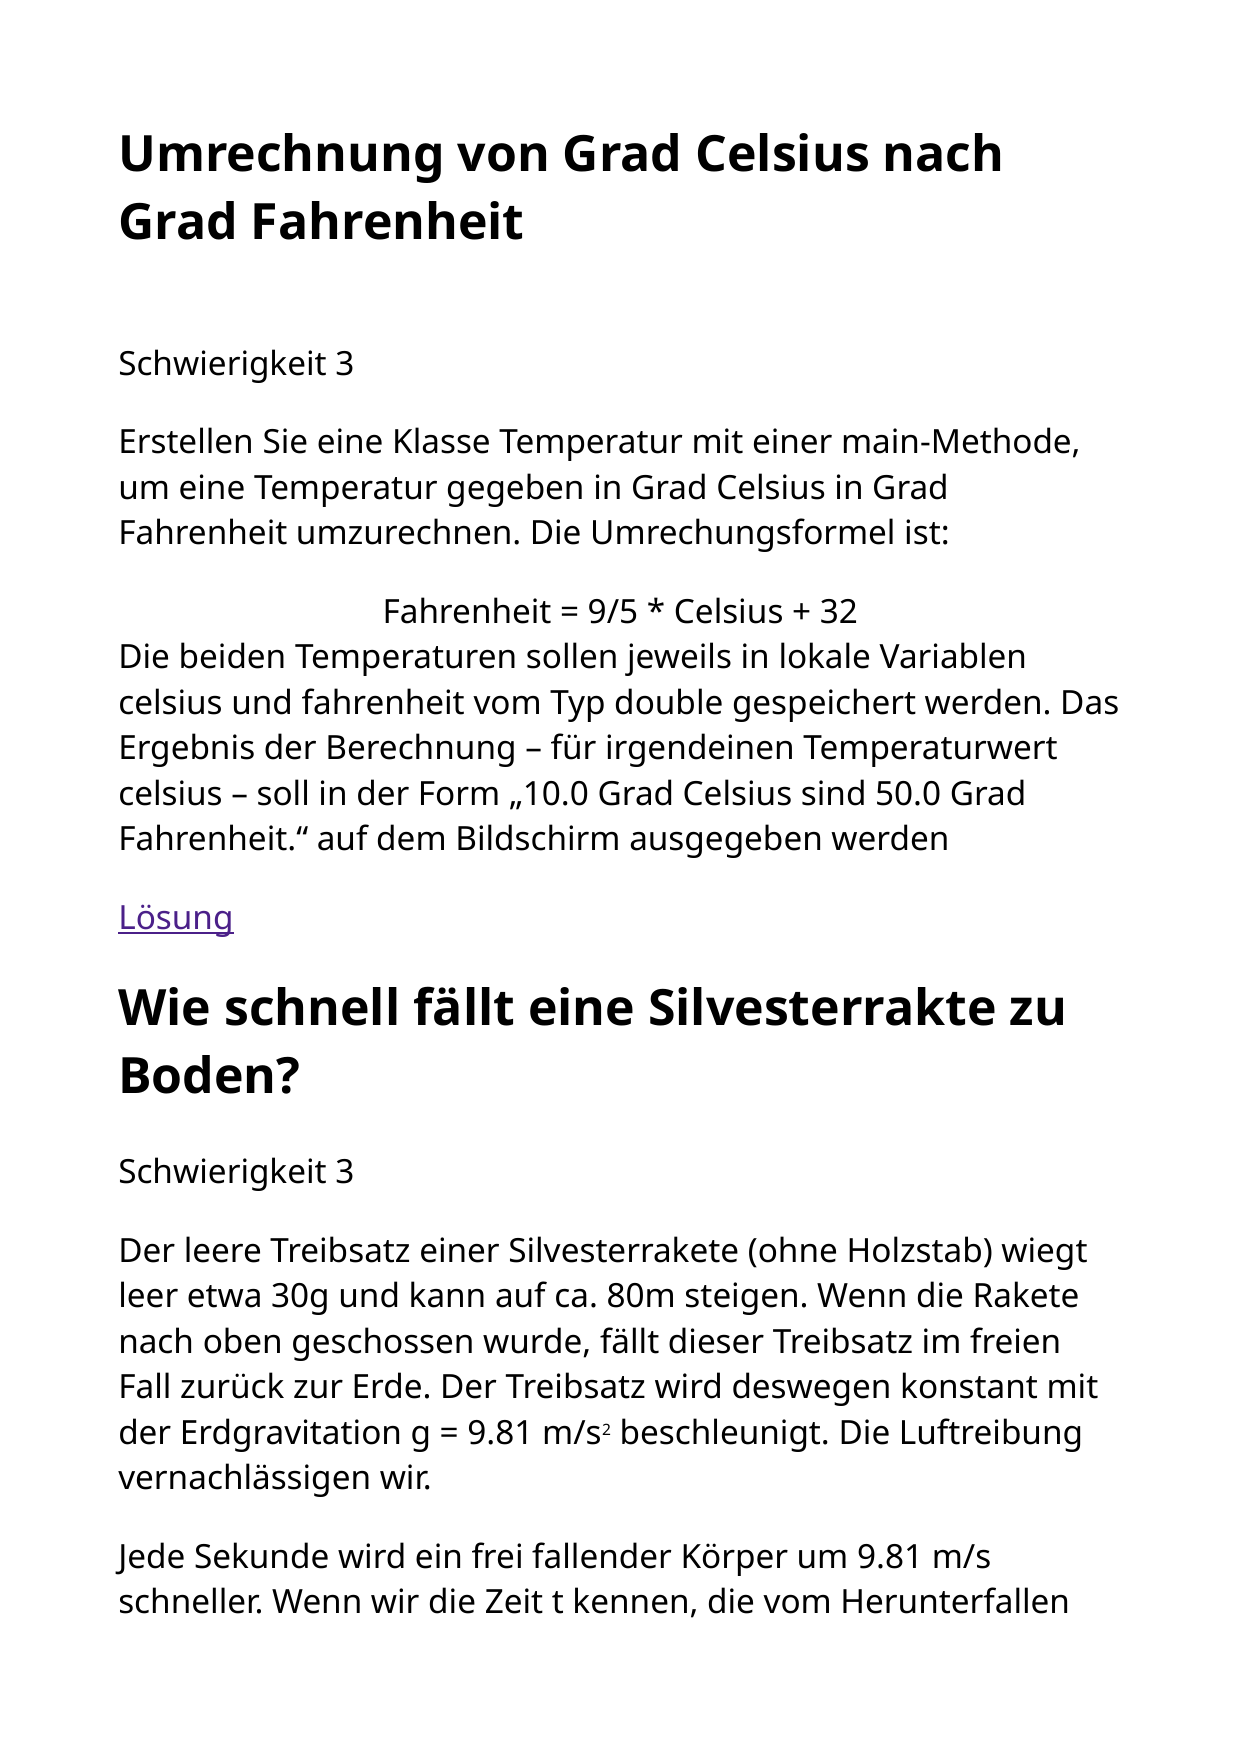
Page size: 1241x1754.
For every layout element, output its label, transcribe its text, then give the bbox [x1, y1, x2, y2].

text Umrechnung von Grad Celsius nach Grad Fahrenheit [118, 118, 1122, 254]
text Schwierigkeit 3 [118, 1148, 1122, 1193]
text Wie schnell fällt eine Silvesterrakte zu Boden? [118, 972, 1122, 1108]
text Der leere Treibsatz einer Silvesterrakete (ohne Holzstab) wiegt leer etwa 30g und kann auf ca. 80m steigen. Wenn die Rakete nach oben geschossen wurde, fällt dieser Treibsatz im freien Fall zurück zur Erde. Der Treibsatz wird deswegen konstant mit der Erdgravitation g = 9.81 m/s2 beschleunigt. Die Luftreibung vernachlässigen wir. [118, 1227, 1122, 1499]
text Die beiden Temperaturen sollen jeweils in lokale Variablen celsius und fahrenheit vom Typ double gespeichert werden. Das Ergebnis der Berechnung – für irgendeinen Temperaturwert celsius – soll in der Form „10.0 Grad Celsius sind 50.0 Grad Fahrenheit.“ auf dem Bildschirm ausgegeben werden [118, 633, 1122, 860]
text Erstellen Sie eine Klasse Temperatur mit einer main-Methode, um eine Temperatur gegeben in Grad Celsius in Grad Fahrenheit umzurechnen. Die Umrechungsformel ist: [118, 418, 1122, 554]
text Jede Sekunde wird ein frei fallender Körper um 9.81 m/s schneller. Wenn wir die Zeit t kennen, die vom Herunterfallen [118, 1533, 1122, 1623]
text Fahrenheit = 9/5 * Celsius + 32 [118, 588, 1122, 633]
text Lösung [118, 893, 1122, 939]
text Schwierigkeit 3 [118, 339, 1122, 385]
